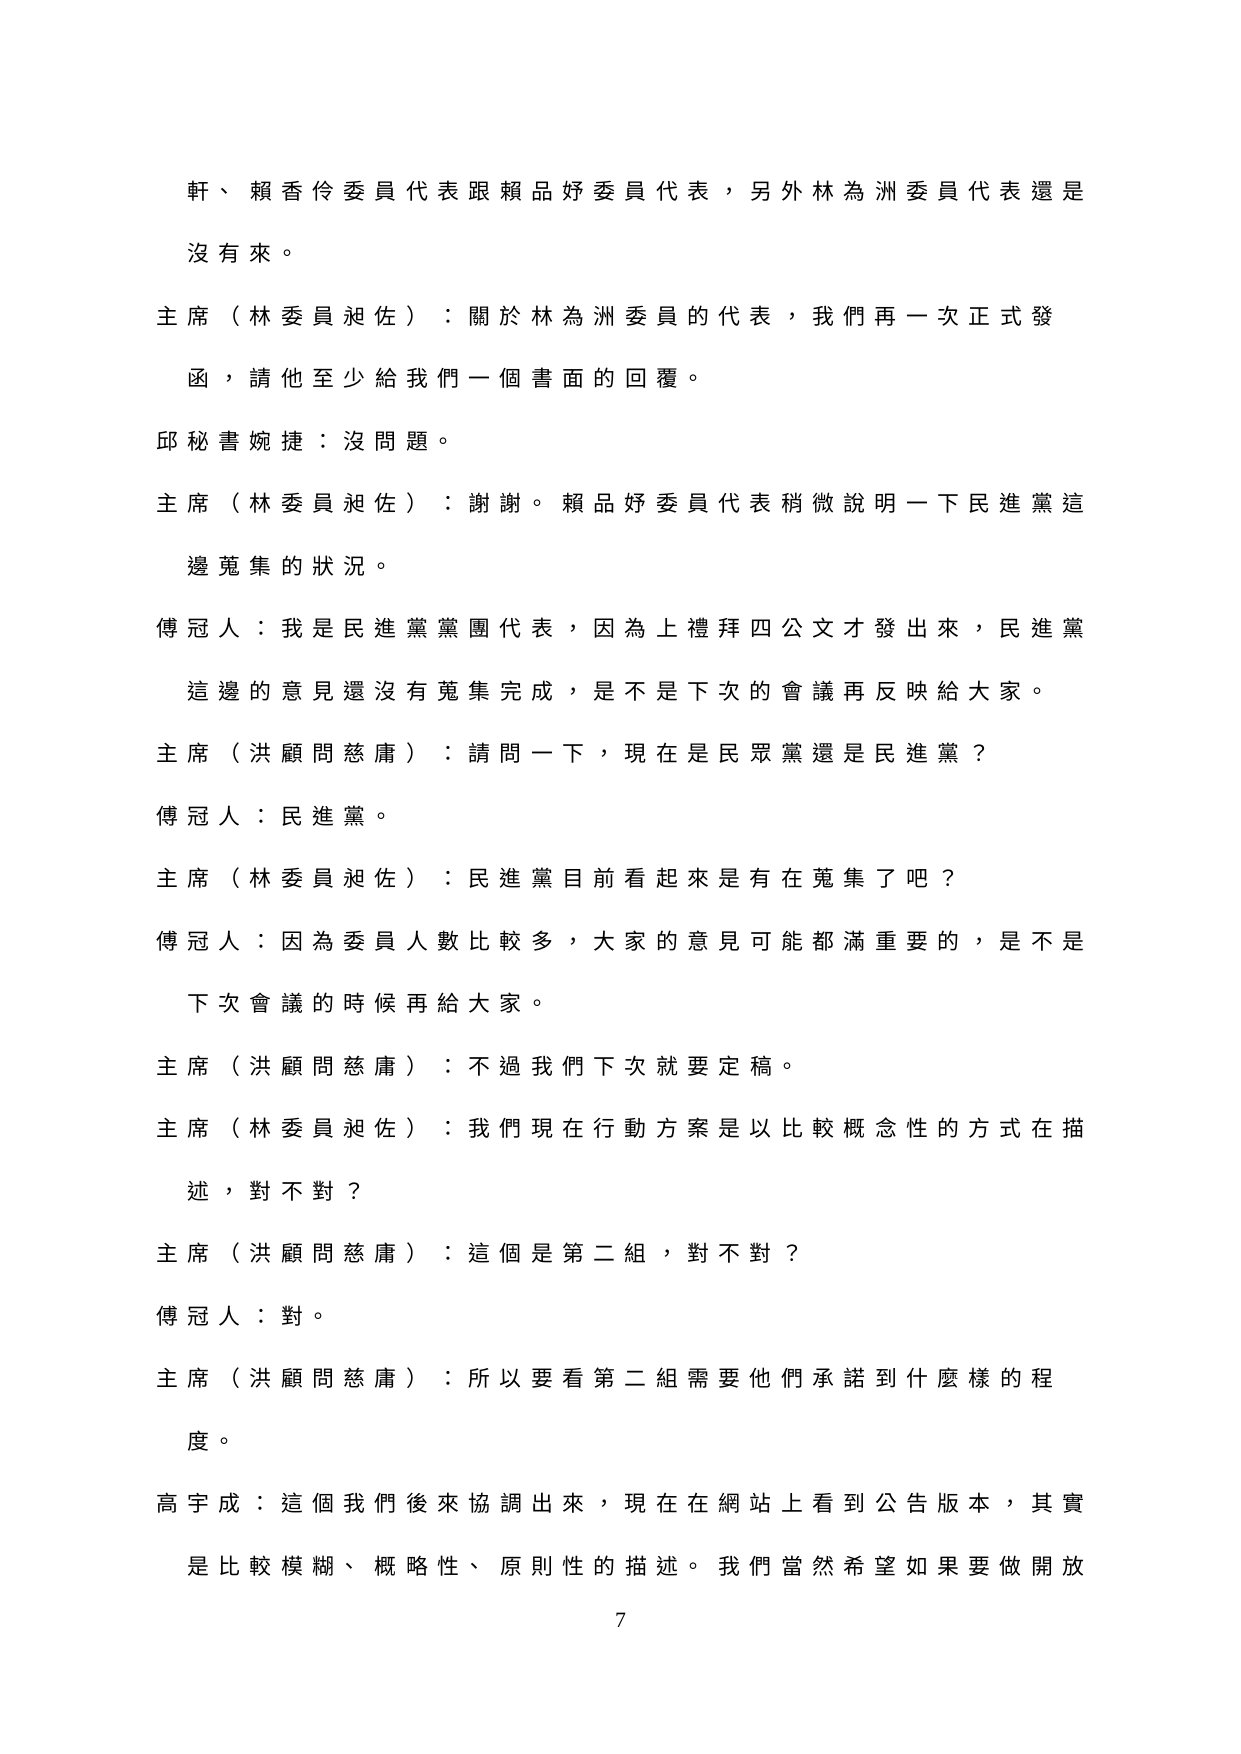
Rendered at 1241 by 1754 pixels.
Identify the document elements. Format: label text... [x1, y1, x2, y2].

text 主席（洪顧問慈庸）：所以要看第二組需要他們承諾到什麼樣的程度。 [151, 1346, 1089, 1471]
text 邱秘書婉捷：沒問題。 [151, 408, 1089, 471]
text 軒、賴香伶委員代表跟賴品妤委員代表，另外林為洲委員代表還是沒有來。 [151, 158, 1089, 283]
text 高宇成：這個我們後來協調出來，現在在網站上看到公告版本，其實是比較模糊、概略性、原則性的描述。我們當然希望如果要做開放 [151, 1471, 1089, 1596]
text 主席（洪顧問慈庸）：這個是第二組，對不對？ [151, 1221, 1089, 1283]
text 傅冠人：我是民進黨黨團代表，因為上禮拜四公文才發出來，民進黨這邊的意見還沒有蒐集完成，是不是下次的會議再反映給大家。 [151, 596, 1089, 721]
text 主席（林委員昶佐）：民進黨目前看起來是有在蒐集了吧？ [151, 846, 1089, 908]
text 主席（洪顧問慈庸）：請問一下，現在是民眾黨還是民進黨？ [151, 721, 1089, 783]
text 傅冠人：因為委員人數比較多，大家的意見可能都滿重要的，是不是下次會議的時候再給大家。 [151, 908, 1089, 1033]
text 傅冠人：對。 [151, 1283, 1089, 1346]
text 傅冠人：民進黨。 [151, 783, 1089, 846]
text 主席（林委員昶佐）：謝謝。賴品妤委員代表稍微說明一下民進黨這邊蒐集的狀況。 [151, 471, 1089, 596]
text 主席（林委員昶佐）：我們現在行動方案是以比較概念性的方式在描述，對不對？ [151, 1096, 1089, 1221]
text 主席（林委員昶佐）：關於林為洲委員的代表，我們再一次正式發函，請他至少給我們一個書面的回覆。 [151, 283, 1089, 408]
text 主席（洪顧問慈庸）：不過我們下次就要定稿。 [151, 1033, 1089, 1096]
